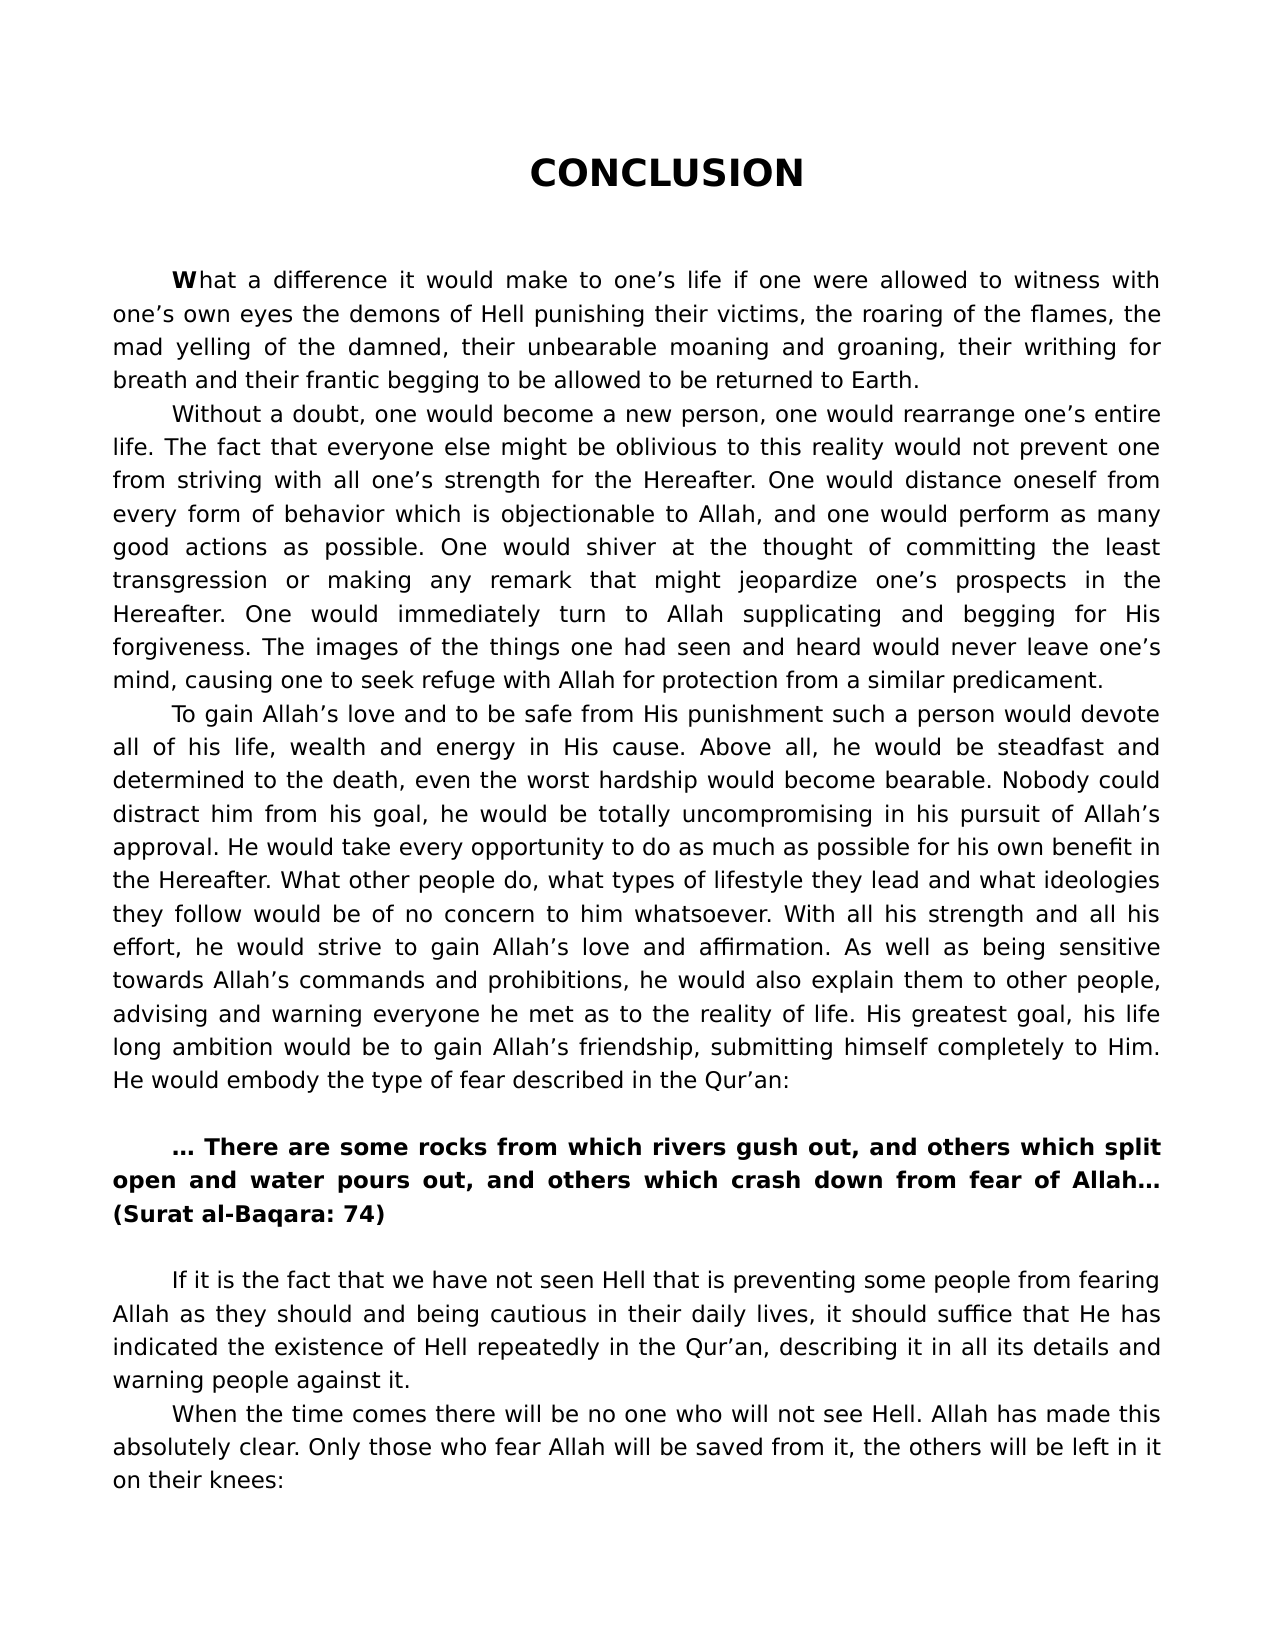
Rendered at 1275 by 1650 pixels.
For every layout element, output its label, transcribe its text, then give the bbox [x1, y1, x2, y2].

text If it is the fact that we have not seen Hell that is preventing some people from fearing Allah as they should and being cautious in their daily lives, it should suffice that He has indicated the existence of Hell repeatedly in the Qur’an, describing it in all its details and warning people against it. [112, 1262, 1162, 1396]
text To gain Allah’s love and to be safe from His punishment such a person would devote all of his life, wealth and energy in His cause. Above all, he would be steadfast and determined to the death, even the worst hardship would become bearable. Nobody could distract him from his goal, he would be totally uncompromising in his pursuit of Allah’s approval. He would take every opportunity to do as much as possible for his own benefit in the Hereafter. What other people do, what types of lifestyle they lead and what ideologies they follow would be of no concern to him whatsoever. With all his strength and all his effort, he would strive to gain Allah’s love and affirmation. As well as being sensitive towards Allah’s commands and prohibitions, he would also explain them to other people, advising and warning everyone he met as to the reality of life. His greatest goal, his life long ambition would be to gain Allah’s friendship, submitting himself completely to Him. He would embody the type of fear described in the Qur’an: [112, 696, 1162, 1096]
text Without a doubt, one would become a new person, one would rearrange one’s entire life. The fact that everyone else might be oblivious to this reality would not prevent one from striving with all one’s strength for the Hereafter. One would distance oneself from every form of behavior which is objectionable to Allah, and one would perform as many good actions as possible. One would shiver at the thought of committing the least transgression or making any remark that might jeopardize one’s prospects in the Hereafter. One would immediately turn to Allah supplicating and begging for His forgiveness. The images of the things one had seen and heard would never leave one’s mind, causing one to seek refuge with Allah for protection from a similar predicament. [112, 396, 1162, 696]
text When the time comes there will be no one who will not see Hell. Allah has made this absolutely clear. Only those who fear Allah will be saved from it, the others will be left in it on their knees: [112, 1396, 1162, 1496]
text What a difference it would make to one’s life if one were allowed to witness with one’s own eyes the demons of Hell punishing their victims, the roaring of the flames, the mad yelling of the damned, their unbearable moaning and groaning, their writhing for breath and their frantic begging to be allowed to be returned to Earth. [112, 262, 1162, 396]
text … There are some rocks from which rivers gush out, and others which split open and water pours out, and others which crash down from fear of Allah… (Surat al-Baqara: 74) [112, 1129, 1162, 1229]
text CONCLUSION [112, 148, 1162, 196]
